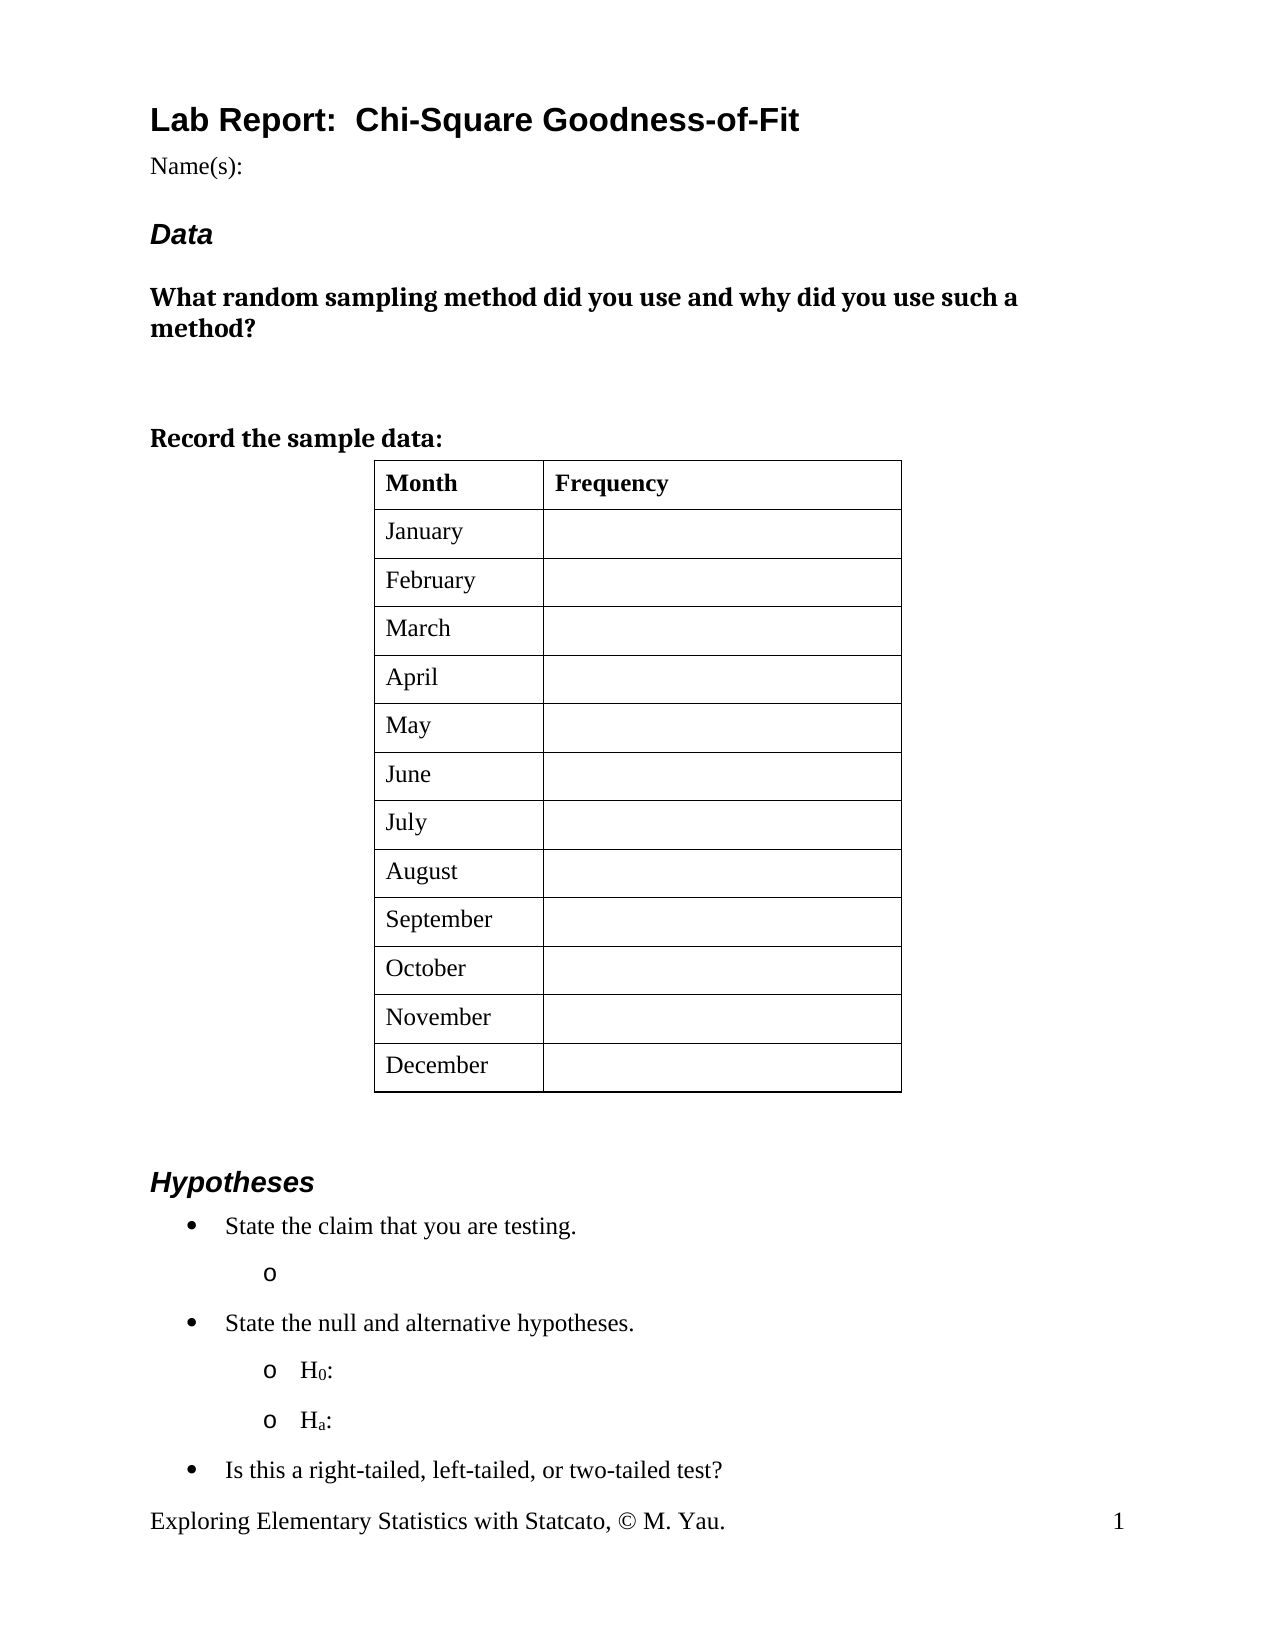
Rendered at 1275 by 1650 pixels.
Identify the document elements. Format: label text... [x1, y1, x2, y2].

table_cell March [375, 607, 543, 654]
table_cell [544, 947, 901, 994]
table_cell [544, 656, 901, 703]
table_cell [544, 850, 901, 897]
table_cell November [375, 995, 543, 1043]
table_cell April [375, 656, 543, 703]
table_cell October [375, 947, 543, 994]
table_cell December [375, 1044, 543, 1091]
list Is this a right-tailed, left-tailed, or two-tailed test? [187, 1455, 1125, 1483]
table_header Frequency [544, 461, 901, 509]
table_cell July [375, 801, 543, 849]
list H0: [262, 1356, 1125, 1386]
table_cell June [375, 753, 543, 800]
text Name(s): [150, 151, 1125, 180]
table_cell [544, 559, 901, 606]
table_cell [544, 995, 901, 1043]
table_cell [544, 801, 901, 849]
list Ha: [262, 1405, 1125, 1436]
table_cell May [375, 704, 543, 752]
table_cell February [375, 559, 543, 606]
list State the null and alternative hypotheses. [187, 1308, 1125, 1337]
table_header Month [375, 461, 543, 509]
table_cell [544, 607, 901, 654]
table_cell January [375, 510, 543, 557]
table_cell August [375, 850, 543, 897]
table_cell [544, 1044, 901, 1091]
table_cell [544, 510, 901, 557]
subtitle Data [150, 217, 1125, 251]
subtitle Record the sample data: [150, 423, 1125, 454]
table_cell [544, 753, 901, 800]
table_cell September [375, 898, 543, 946]
subtitle Hypotheses [150, 1165, 1125, 1198]
list State the claim that you are testing. [187, 1211, 1125, 1240]
table_cell [544, 898, 901, 946]
subtitle What random sampling method did you use and why did you use such a method? [150, 282, 1125, 344]
table_cell [544, 704, 901, 752]
subtitle Lab Report: Chi-Square Goodness-of-Fit [150, 100, 1125, 138]
